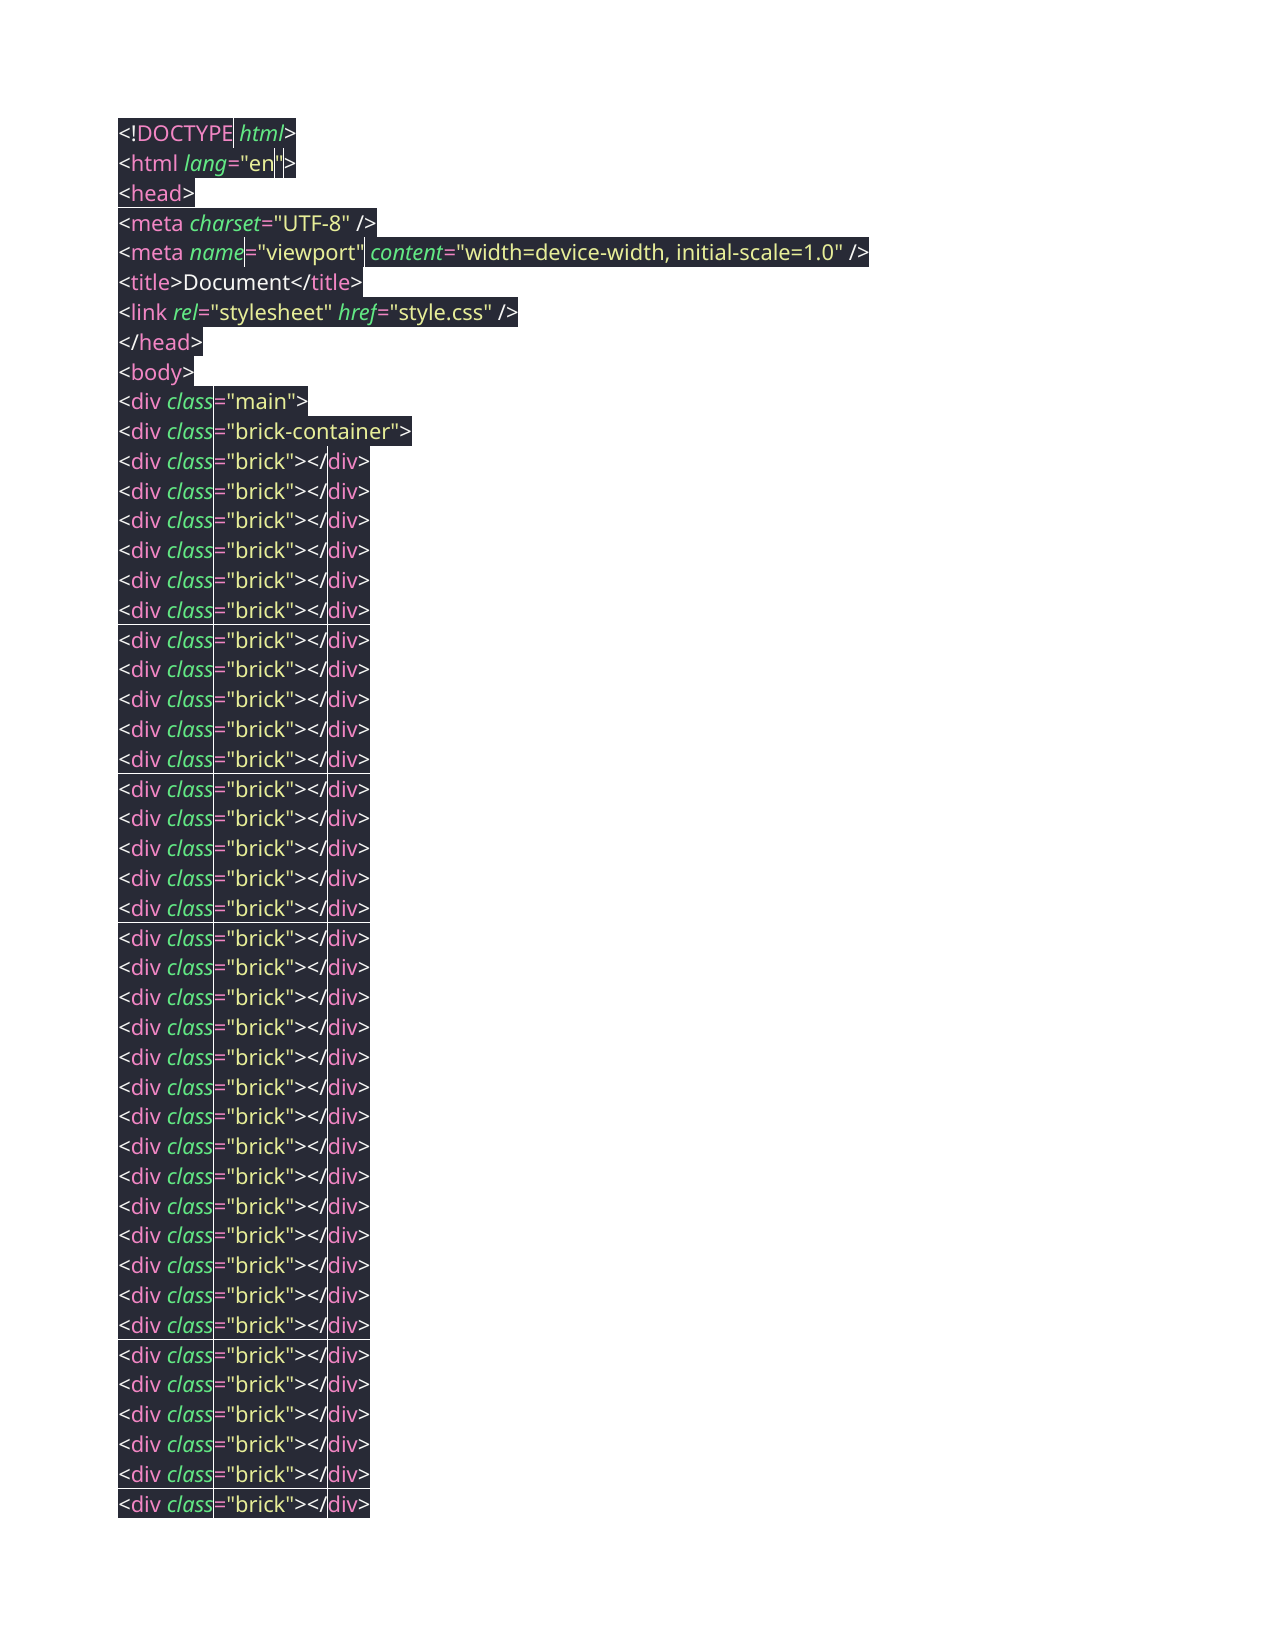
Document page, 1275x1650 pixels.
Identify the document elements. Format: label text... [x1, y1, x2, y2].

text <div class="brick"></div> [118, 744, 1157, 773]
text <div class="brick"></div> [118, 1339, 1157, 1369]
text <div class="brick"></div> [118, 893, 1157, 922]
text <div class="brick"></div> [118, 833, 1157, 863]
text <meta name="viewport" content="width=device-width, initial-scale=1.0" /> [118, 237, 1157, 267]
text <div class="brick"></div> [118, 922, 1157, 952]
text <div class="brick-container"> [118, 416, 1157, 446]
text <head> [118, 178, 1157, 207]
text <div class="brick"></div> [118, 565, 1157, 595]
text <html lang="en"> [118, 148, 1157, 178]
text <div class="brick"></div> [118, 1161, 1157, 1191]
text <div class="brick"></div> [118, 595, 1157, 624]
text <div class="brick"></div> [118, 624, 1157, 654]
text <div class="brick"></div> [118, 1310, 1157, 1339]
text <div class="main"> [118, 386, 1157, 416]
text <div class="brick"></div> [118, 1131, 1157, 1161]
text </head> [118, 327, 1157, 356]
text <div class="brick"></div> [118, 1101, 1157, 1131]
text <div class="brick"></div> [118, 1012, 1157, 1042]
text <div class="brick"></div> [118, 803, 1157, 833]
text <meta charset="UTF-8" /> [118, 207, 1157, 237]
text <div class="brick"></div> [118, 535, 1157, 565]
text <div class="brick"></div> [118, 476, 1157, 505]
text <div class="brick"></div> [118, 1071, 1157, 1101]
text <div class="brick"></div> [118, 1042, 1157, 1071]
text <link rel="stylesheet" href="style.css" /> [118, 297, 1157, 327]
text <title>Document</title> [118, 267, 1157, 297]
text <div class="brick"></div> [118, 684, 1157, 714]
text <div class="brick"></div> [118, 863, 1157, 893]
text <!DOCTYPE html> [118, 118, 1157, 148]
text <div class="brick"></div> [118, 654, 1157, 684]
text <body> [118, 356, 1157, 386]
text <div class="brick"></div> [118, 714, 1157, 744]
text <div class="brick"></div> [118, 1429, 1157, 1459]
text <div class="brick"></div> [118, 1369, 1157, 1399]
text <div class="brick"></div> [118, 446, 1157, 476]
text <div class="brick"></div> [118, 1459, 1157, 1488]
text <div class="brick"></div> [118, 1488, 1157, 1518]
text <div class="brick"></div> [118, 982, 1157, 1012]
text <div class="brick"></div> [118, 1280, 1157, 1310]
text <div class="brick"></div> [118, 1250, 1157, 1280]
text <div class="brick"></div> [118, 1399, 1157, 1429]
text <div class="brick"></div> [118, 773, 1157, 803]
text <div class="brick"></div> [118, 505, 1157, 535]
text <div class="brick"></div> [118, 1220, 1157, 1250]
text <div class="brick"></div> [118, 952, 1157, 982]
text <div class="brick"></div> [118, 1191, 1157, 1220]
